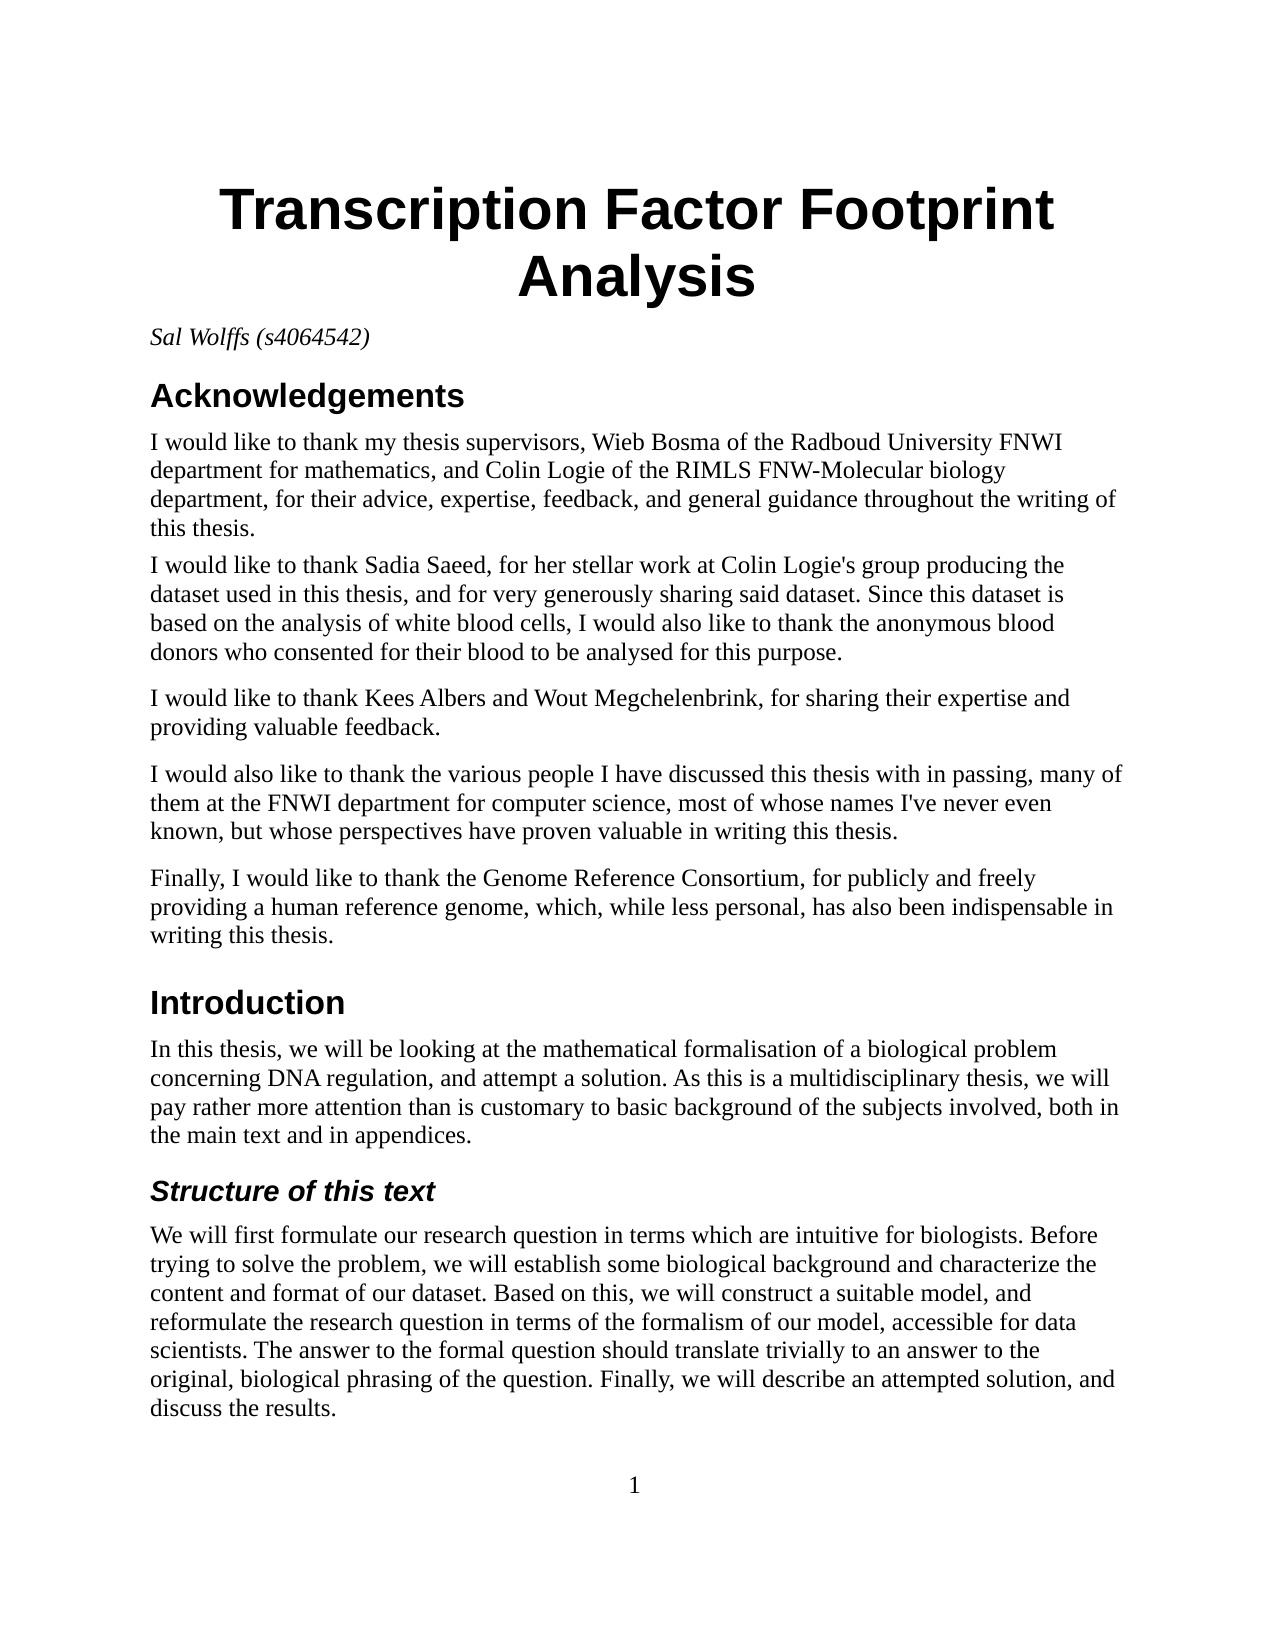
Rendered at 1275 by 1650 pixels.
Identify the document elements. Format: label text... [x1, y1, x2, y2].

title Transcription Factor Footprint Analysis [150, 175, 1125, 309]
text I would like to thank my thesis supervisors, Wieb Bosma of the Radboud University FNWI department for mathematics, and Colin Logie of the RIMLS FNW-Molecular biology department, for their advice, expertise, feedback, and general guidance throughout the writing of this thesis. [150, 427, 1125, 542]
subtitle Introduction [150, 983, 1125, 1022]
text We will first formulate our research question in terms which are intuitive for biologists. Before trying to solve the problem, we will establish some biological background and characterize the content and format of our dataset. Based on this, we will construct a suitable model, and reformulate the research question in terms of the formalism of our model, accessible for data scientists. The answer to the formal question should translate trivially to an answer to the original, biological phrasing of the question. Finally, we will describe an attempted solution, and discuss the results. [150, 1220, 1125, 1422]
text Sal Wolffs (s4064542) [150, 322, 1125, 350]
text Finally, I would like to thank the Genome Reference Consortium, for publicly and freely providing a human reference genome, which, while less personal, has also been indispensable in writing this thesis. [150, 863, 1125, 949]
text I would like to thank Sadia Saeed, for her stellar work at Colin Logie's group producing the dataset used in this thesis, and for very generously sharing said dataset. Since this dataset is based on the analysis of white blood cells, I would also like to thank the anonymous blood donors who consented for their blood to be analysed for this purpose. [150, 551, 1125, 666]
text I would like to thank Kees Albers and Wout Megchelenbrink, for sharing their expertise and providing valuable feedback. [150, 683, 1125, 741]
text I would also like to thank the various people I have discussed this thesis with in passing, many of them at the FNWI department for computer science, most of whose names I've never even known, but whose perspectives have proven valuable in writing this thesis. [150, 759, 1125, 845]
subtitle Structure of this text [150, 1174, 1125, 1208]
subtitle Acknowledgements [150, 375, 1125, 414]
text In this thesis, we will be looking at the mathematical formalisation of a biological problem concerning DNA regulation, and attempt a solution. As this is a multidisciplinary thesis, we will pay rather more attention than is customary to basic background of the subjects involved, both in the main text and in appendices. [150, 1034, 1125, 1149]
